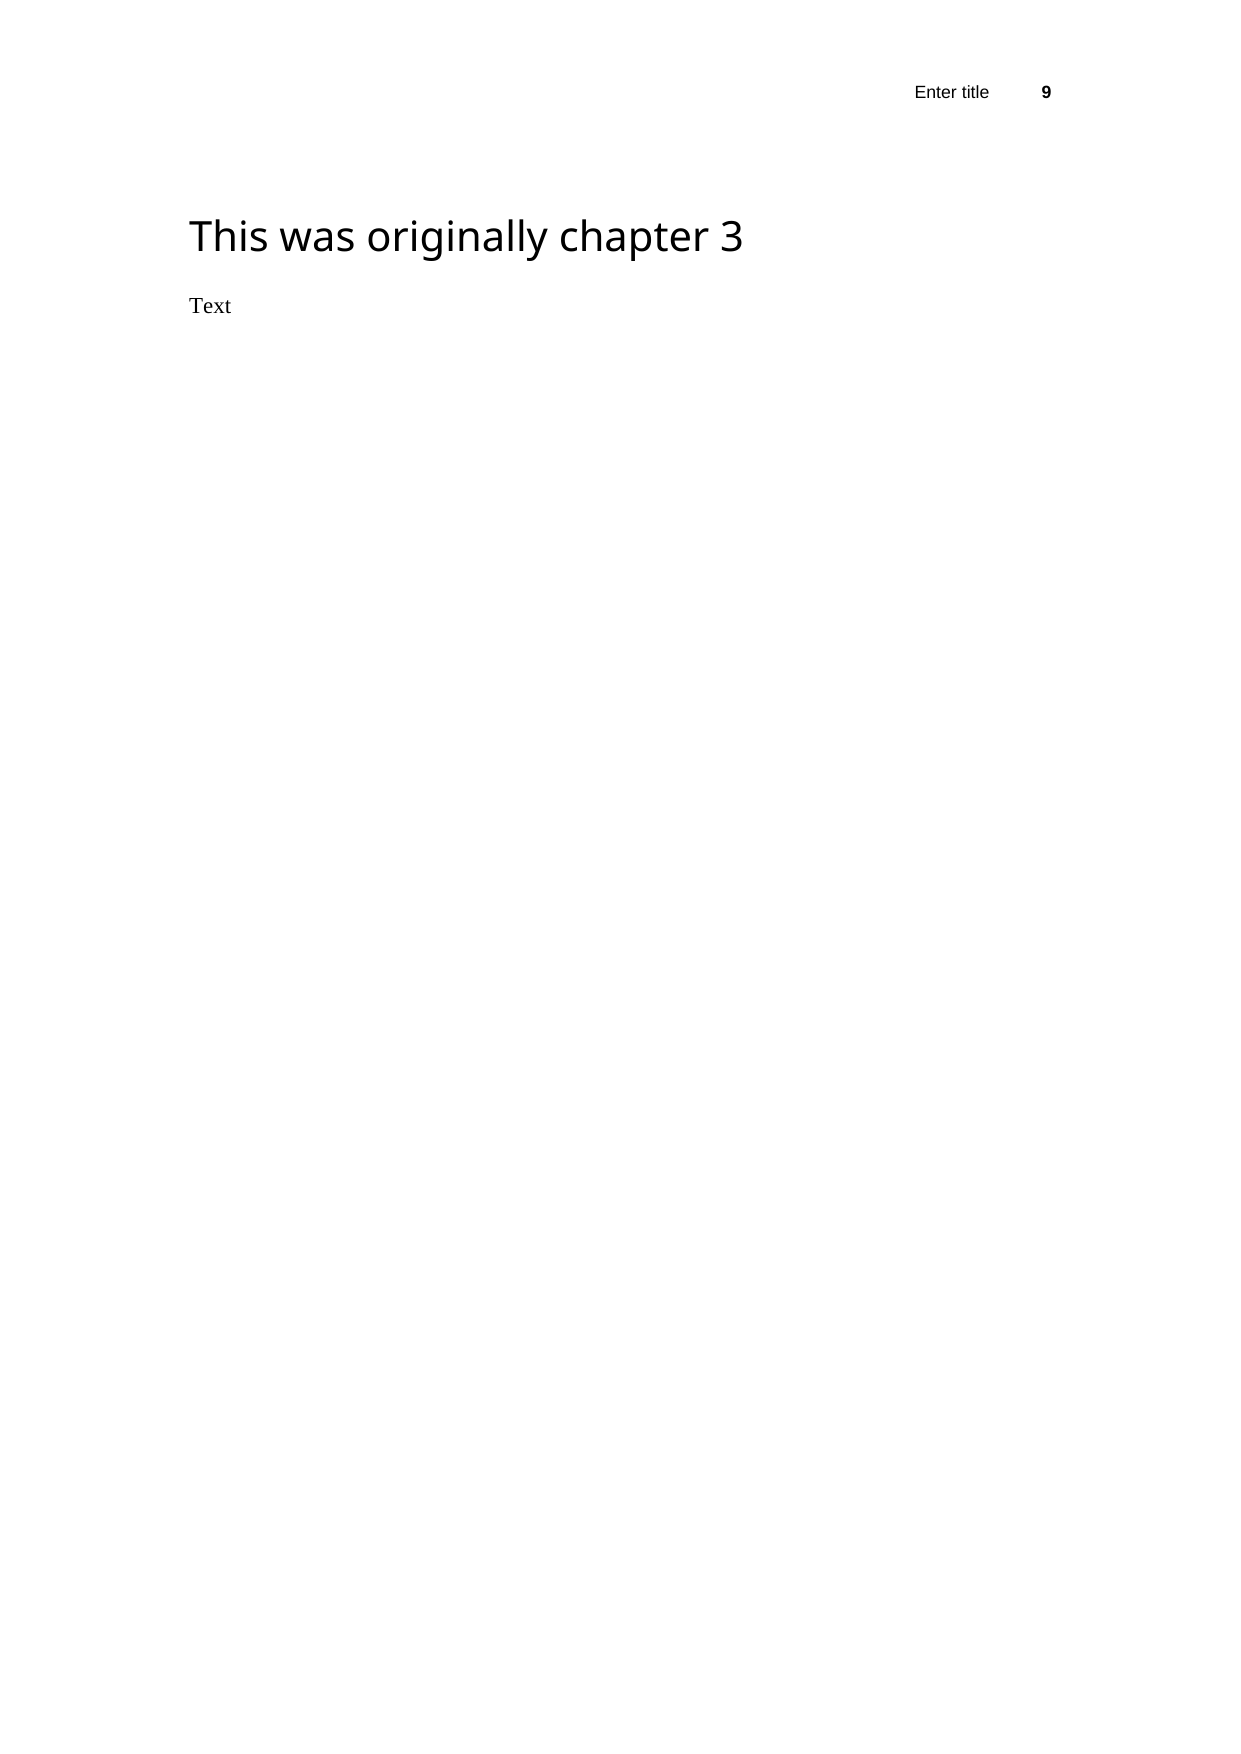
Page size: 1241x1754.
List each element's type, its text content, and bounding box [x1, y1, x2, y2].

title This was originally chapter 3 [189, 207, 1051, 264]
text Text [189, 293, 1051, 319]
